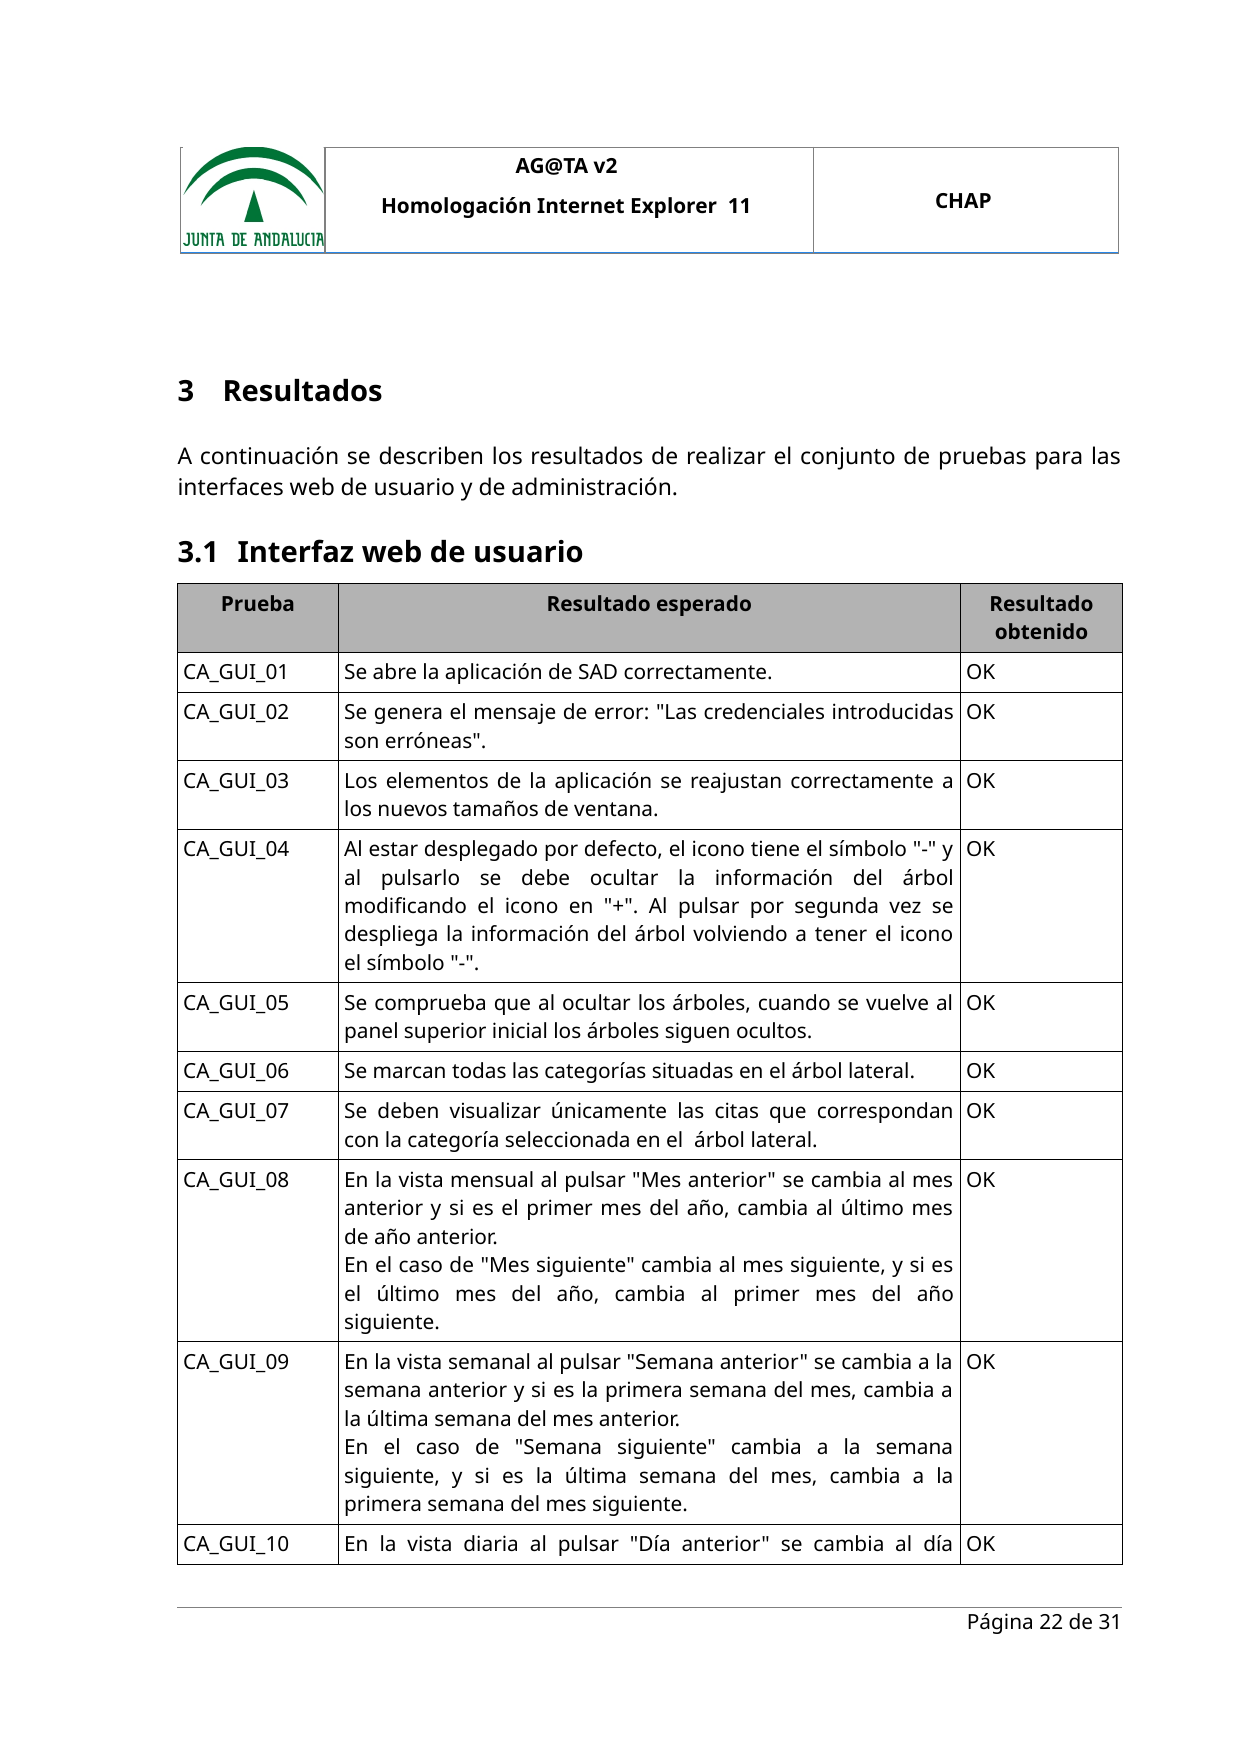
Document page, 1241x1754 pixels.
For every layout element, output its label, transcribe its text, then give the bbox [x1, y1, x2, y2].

table_cell CA_GUI_05 [178, 983, 338, 1051]
table_cell CA_GUI_09 [178, 1342, 338, 1523]
table_cell OK [961, 693, 1122, 760]
table_cell OK [961, 1160, 1122, 1341]
table_cell Los elementos de la aplicación se reajustan correctamente a los nuevos tamaños de ventana. [339, 761, 960, 828]
table_cell CA_GUI_04 [178, 830, 338, 982]
table_cell OK [961, 653, 1122, 692]
table_header Resultado obtenido [961, 584, 1122, 652]
table_cell Al estar desplegado por defecto, el icono tiene el símbolo "-" y al pulsarlo se debe ocultar la información del árbol modificando el icono en "+". Al pulsar por segunda vez se despliega la información del árbol volviendo a tener el icono el símbolo "-". [339, 830, 960, 982]
table_cell CA_GUI_02 [178, 693, 338, 760]
table_cell En la vista semanal al pulsar "Semana anterior" se cambia a la semana anterior y si es la primera semana del mes, cambia a la última semana del mes anterior. En el caso de "Semana siguiente" cambia a la semana siguiente, y si es la última semana del mes, cambia a la primera semana del mes siguiente. [339, 1342, 960, 1523]
table_cell CA_GUI_07 [178, 1092, 338, 1159]
table_cell Se genera el mensaje de error: "Las credenciales introducidas son erróneas". [339, 693, 960, 760]
table_cell OK [961, 830, 1122, 982]
table_cell En la vista mensual al pulsar "Mes anterior" se cambia al mes anterior y si es el primer mes del año, cambia al último mes de año anterior. En el caso de "Mes siguiente" cambia al mes siguiente, y si es el último mes del año, cambia al primer mes del año siguiente. [339, 1160, 960, 1341]
table_cell CA_GUI_03 [178, 761, 338, 828]
table_cell CA_GUI_10 [178, 1525, 338, 1563]
subtitle Resultados [177, 371, 1122, 410]
table_header Resultado esperado [339, 584, 960, 652]
table_cell OK [961, 1092, 1122, 1159]
table_cell OK [961, 761, 1122, 828]
subtitle Interfaz web de usuario [177, 532, 1122, 571]
table_cell Se comprueba que al ocultar los árboles, cuando se vuelve al panel superior inicial los árboles siguen ocultos. [339, 983, 960, 1051]
table_cell CA_GUI_08 [178, 1160, 338, 1341]
table_cell Se marcan todas las categorías situadas en el árbol lateral. [339, 1052, 960, 1091]
table_cell Se deben visualizar únicamente las citas que correspondan con la categoría seleccionada en el árbol lateral. [339, 1092, 960, 1159]
table_cell OK [961, 1052, 1122, 1091]
table_cell En la vista diaria al pulsar "Día anterior" se cambia al día [339, 1525, 960, 1563]
table_cell OK [961, 1525, 1122, 1563]
text A continuación se describen los resultados de realizar el conjunto de pruebas para las interfaces web de usuario y de administración. [177, 440, 1122, 502]
picture [183, 147, 324, 246]
table_cell CA_GUI_01 [178, 653, 338, 692]
table_cell Se abre la aplicación de SAD correctamente. [339, 653, 960, 692]
table_cell OK [961, 983, 1122, 1051]
table_cell OK [961, 1342, 1122, 1523]
table_header Prueba [178, 584, 338, 652]
table_cell CA_GUI_06 [178, 1052, 338, 1091]
